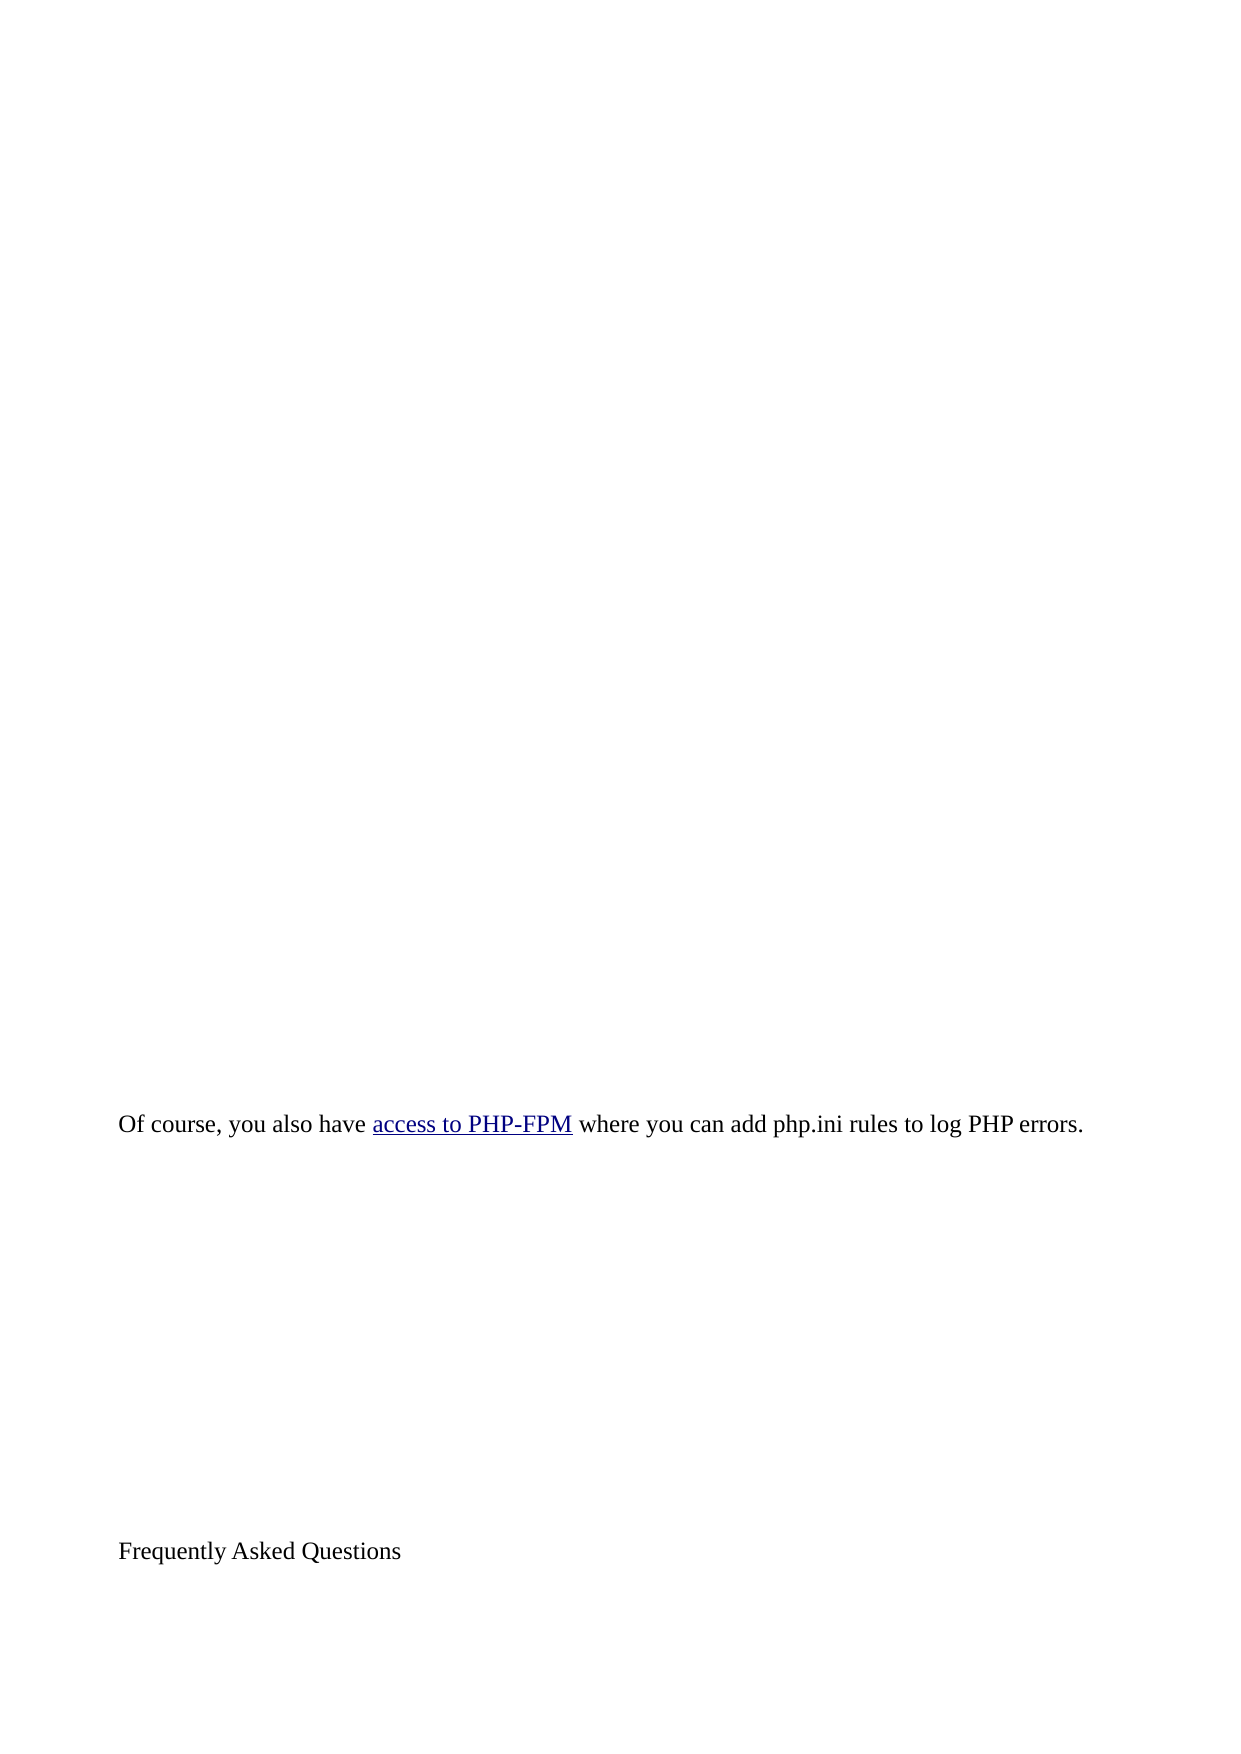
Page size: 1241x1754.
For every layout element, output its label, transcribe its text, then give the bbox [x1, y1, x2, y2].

text Of course, you also have access to PHP-FPM where you can add php.ini rules to log PHP errors. [118, 1109, 1122, 1138]
text Frequently Asked Questions [118, 1536, 1122, 1565]
